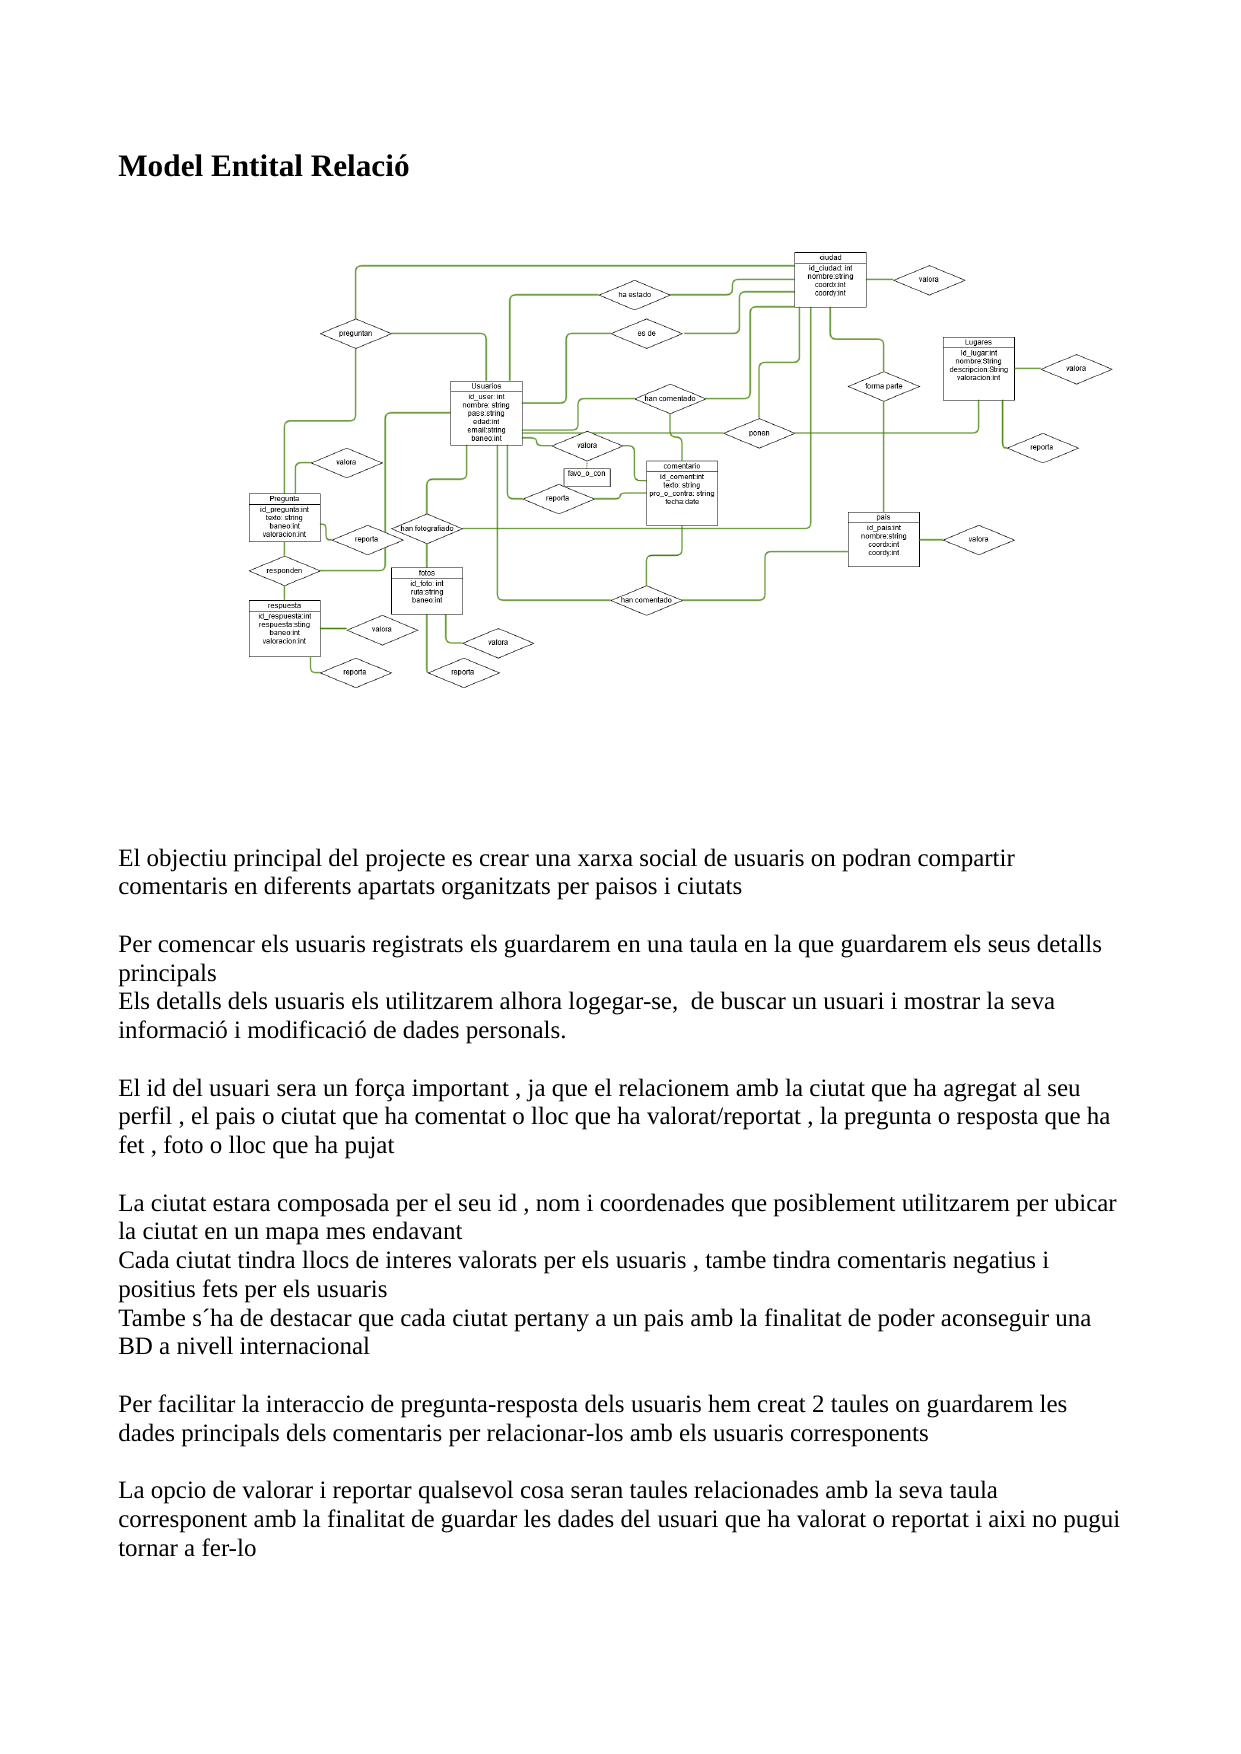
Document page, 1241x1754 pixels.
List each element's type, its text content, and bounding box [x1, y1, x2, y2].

picture [118, 240, 1123, 699]
text La ciutat estara composada per el seu id , nom i coordenades que posiblement utilitzarem per ubicar la ciutat en un mapa mes endavant [118, 1188, 1122, 1245]
text Cada ciutat tindra llocs de interes valorats per els usuaris , tambe tindra comentaris negatius i positius fets per els usuaris [118, 1245, 1122, 1303]
text El objectiu principal del projecte es crear una xarxa social de usuaris on podran compartir comentaris en diferents apartats organitzats per paisos i ciutats [118, 843, 1122, 900]
text El id del usuari sera un força important , ja que el relacionem amb la ciutat que ha agregat al seu perfil , el pais o ciutat que ha comentat o lloc que ha valorat/reportat , la pregunta o resposta que ha fet , foto o lloc que ha pujat [118, 1073, 1122, 1159]
text Per facilitar la interaccio de pregunta-resposta dels usuaris hem creat 2 taules on guardarem les dades principals dels comentaris per relacionar-los amb els usuaris corresponents [118, 1389, 1122, 1446]
text Model Entital Relació [118, 147, 1122, 183]
text La opcio de valorar i reportar qualsevol cosa seran taules relacionades amb la seva taula corresponent amb la finalitat de guardar les dades del usuari que ha valorat o reportat i aixi no pugui tornar a fer-lo [118, 1475, 1122, 1561]
text Per comencar els usuaris registrats els guardarem en una taula en la que guardarem els seus detalls principals [118, 929, 1122, 986]
text Tambe s´ha de destacar que cada ciutat pertany a un pais amb la finalitat de poder aconseguir una BD a nivell internacional [118, 1303, 1122, 1360]
text Els detalls dels usuaris els utilitzarem alhora logegar-se, de buscar un usuari i mostrar la seva informació i modificació de dades personals. [118, 986, 1122, 1044]
